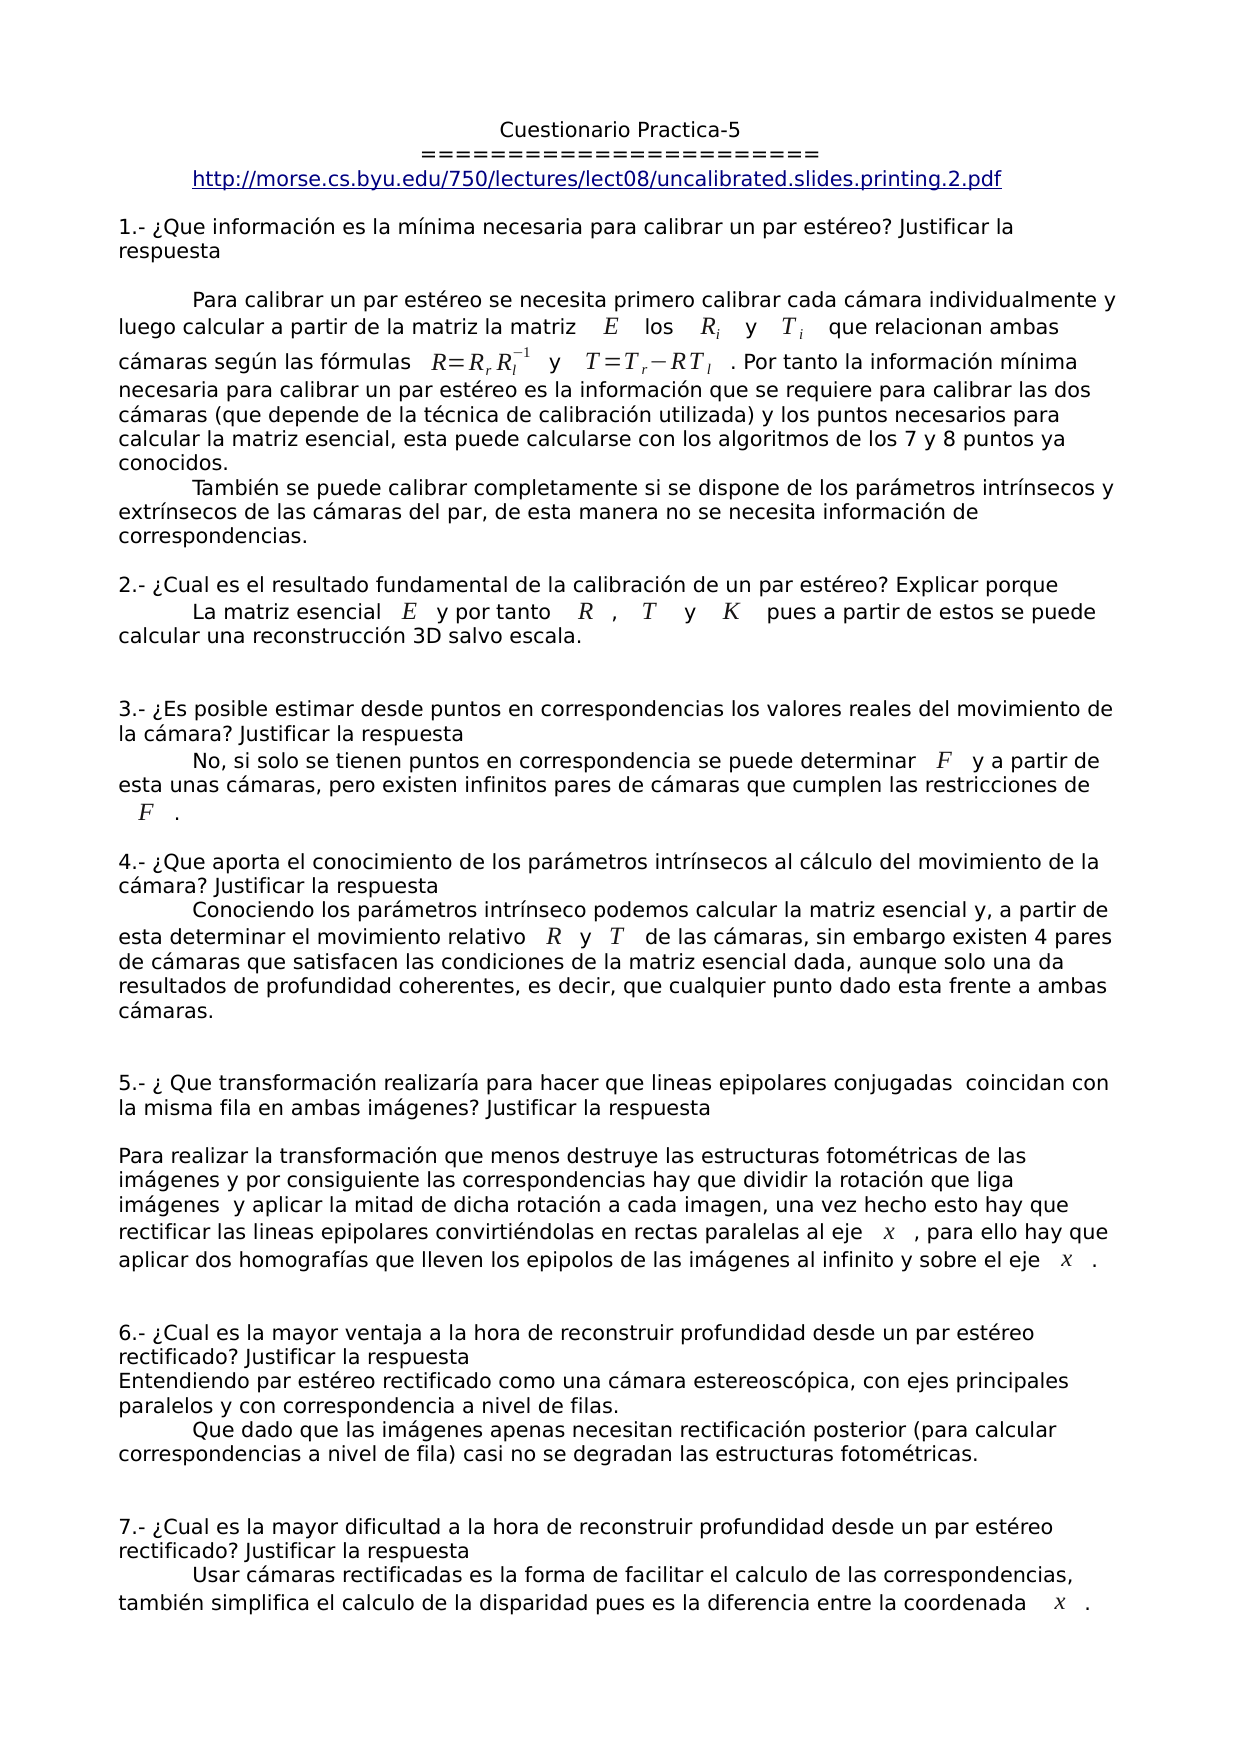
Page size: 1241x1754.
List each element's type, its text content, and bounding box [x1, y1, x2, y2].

text 6.- ¿Cual es la mayor ventaja a la hora de reconstruir profundidad desde un par estéreo rectificado? Justificar la respuesta [118, 1321, 1122, 1369]
text 4.- ¿Que aporta el conocimiento de los parámetros intrínsecos al cálculo del movimiento de la cámara? Justificar la respuesta [118, 850, 1122, 898]
text Conociendo los parámetros intrínseco podemos calcular la matriz esencial y, a partir de esta determinar el movimiento relativoyde las cámaras, sin embargo existen 4 pares de cámaras que satisfacen las condiciones de la matriz esencial dada, aunque solo una da resultados de profundidad coherentes, es decir, que cualquier punto dado esta frente a ambas cámaras. [118, 898, 1122, 1023]
text Usar cámaras rectificadas es la forma de facilitar el calculo de las correspondencias, también simplifica el calculo de la disparidad pues es la diferencia entre la coordenada . [118, 1563, 1122, 1615]
text La matriz esencialy por tanto , y pues a partir de estos se puede calcular una reconstrucción 3D salvo escala. [118, 597, 1122, 649]
text 3.- ¿Es posible estimar desde puntos en correspondencias los valores reales del movimiento de la cámara? Justificar la respuesta [118, 697, 1122, 746]
text No, si solo se tienen puntos en correspondencia se puede determinary a partir de esta unas cámaras, pero existen infinitos pares de cámaras que cumplen las restricciones de . [118, 746, 1122, 825]
text Cuestionario Practica-5 [118, 118, 1122, 142]
text Entendiendo par estéreo rectificado como una cámara estereoscópica, con ejes principales paralelos y con correspondencia a nivel de filas. [118, 1369, 1122, 1418]
text 2.- ¿Cual es el resultado fundamental de la calibración de un par estéreo? Explicar porque [118, 573, 1122, 597]
text Que dado que las imágenes apenas necesitan rectificación posterior (para calcular correspondencias a nivel de fila) casi no se degradan las estructuras fotométricas. [118, 1418, 1122, 1466]
text 5.- ¿ Que transformación realizaría para hacer que lineas epipolares conjugadas coincidan con la misma fila en ambas imágenes? Justificar la respuesta [118, 1071, 1122, 1120]
text rectificado? Justificar la respuesta [118, 1539, 1122, 1563]
text También se puede calibrar completamente si se dispone de los parámetros intrínsecos y extrínsecos de las cámaras del par, de esta manera no se necesita información de correspondencias. [118, 476, 1122, 548]
text 1.- ¿Que información es la mínima necesaria para calibrar un par estéreo? Justificar la respuesta [118, 215, 1122, 264]
text ======================= [118, 142, 1122, 167]
text http://morse.cs.byu.edu/750/lectures/lect08/uncalibrated.slides.printing.2.pdf [118, 167, 1122, 191]
text 7.- ¿Cual es la mayor dificultad a la hora de reconstruir profundidad desde un par estéreo [118, 1515, 1122, 1539]
text Para realizar la transformación que menos destruye las estructuras fotométricas de las imágenes y por consiguiente las correspondencias hay que dividir la rotación que liga imágenes y aplicar la mitad de dicha rotación a cada imagen, una vez hecho esto hay que rectificar las lineas epipolares convirtiéndolas en rectas paralelas al eje, para ello hay que aplicar dos homografías que lleven los epipolos de las imágenes al infinito y sobre el eje. [118, 1144, 1122, 1272]
text Para calibrar un par estéreo se necesita primero calibrar cada cámara individualmente y luego calcular a partir de la matriz la matriz los y que relacionan ambas cámaras según las fórmulasy . Por tanto la información mínima necesaria para calibrar un par estéreo es la información que se requiere para calibrar las dos cámaras (que depende de la técnica de calibración utilizada) y los puntos necesarios para calcular la matriz esencial, esta puede calcularse con los algoritmos de los 7 y 8 puntos ya conocidos. [118, 288, 1122, 476]
